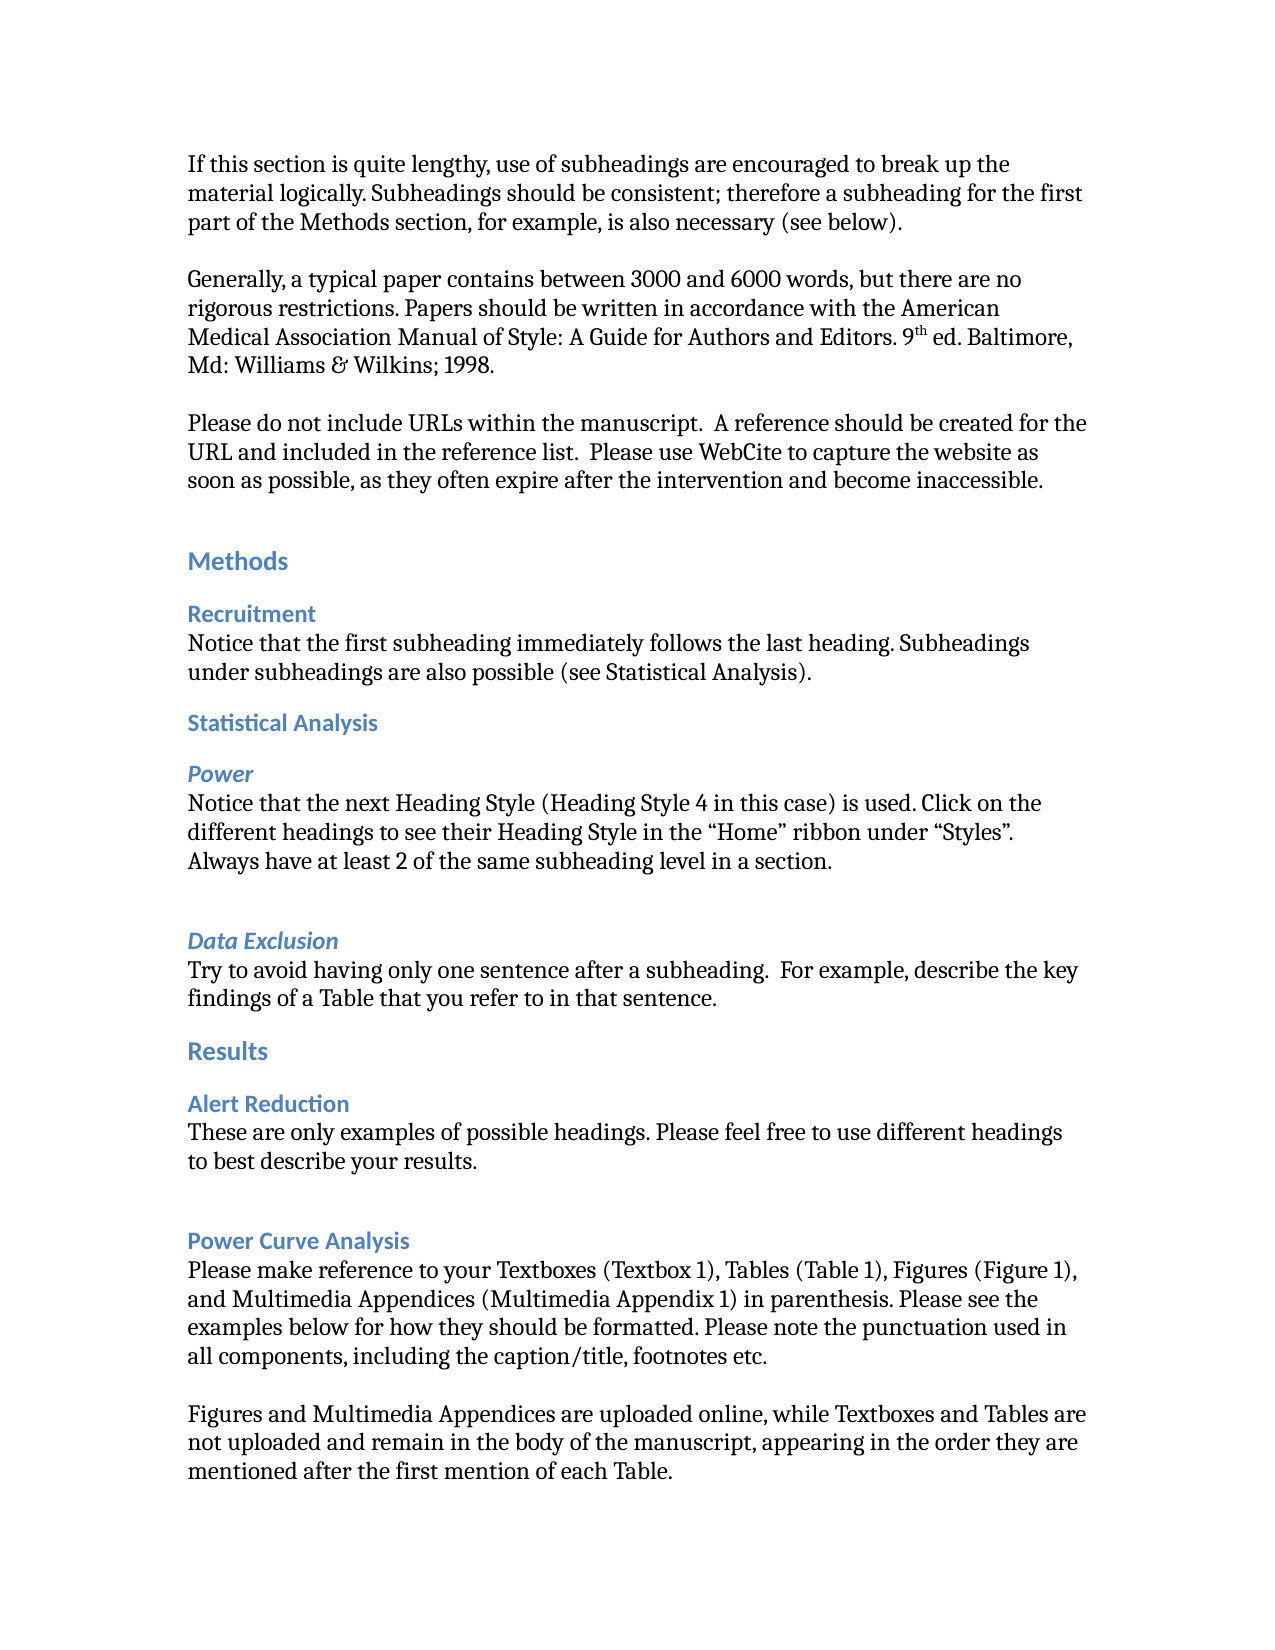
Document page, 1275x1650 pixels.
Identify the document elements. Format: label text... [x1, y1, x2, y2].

text Please make reference to your Textboxes (Textbox 1), Tables (Table 1), Figures (Figure 1), and Multimedia Appendices (Multimedia Appendix 1) in parenthesis. Please see the examples below for how they should be formatted. Please note the punctuation used in all components, including the caption/title, footnotes etc. [187, 1256, 1087, 1371]
subtitle Power Curve Analysis [187, 1225, 1087, 1256]
text Generally, a typical paper contains between 3000 and 6000 words, but there are no rigorous restrictions. Papers should be written in accordance with the American Medical Association Manual of Style: A Guide for Authors and Editors. 9th ed. Baltimore, Md: Williams & Wilkins; 1998. [187, 265, 1087, 380]
subtitle Statistical Analysis [187, 707, 1087, 738]
text These are only examples of possible headings. Please feel free to use different headings to best describe your results. [187, 1118, 1087, 1176]
subtitle Alert Reduction [187, 1088, 1087, 1118]
text Please do not include URLs within the manuscript. A reference should be created for the URL and included in the reference list. Please use WebCite to capture the website as soon as possible, as they often expire after the intervention and become inaccessible. [187, 409, 1087, 495]
subtitle Methods [187, 544, 1087, 578]
subtitle Recruitment [187, 598, 1087, 629]
subtitle Results [187, 1034, 1087, 1067]
subtitle Data Exclusion [187, 925, 1087, 956]
text Try to avoid having only one sentence after a subheading. For example, describe the key findings of a Table that you refer to in that sentence. [187, 956, 1087, 1013]
text If this section is quite lengthy, use of subheadings are encouraged to break up the material logically. Subheadings should be consistent; therefore a subheading for the first part of the Methods section, for example, is also necessary (see below). [187, 150, 1087, 236]
subtitle Power [187, 759, 1087, 789]
text Notice that the next Heading Style (Heading Style 4 in this case) is used. Click on the different headings to see their Heading Style in the “Home” ribbon under “Styles”. Always have at least 2 of the same subheading level in a section. [187, 789, 1087, 875]
text Notice that the first subheading immediately follows the last heading. Subheadings under subheadings are also possible (see Statistical Analysis). [187, 629, 1087, 686]
text Figures and Multimedia Appendices are uploaded online, while Textboxes and Tables are not uploaded and remain in the body of the manuscript, appearing in the order they are mentioned after the first mention of each Table. [187, 1399, 1087, 1486]
